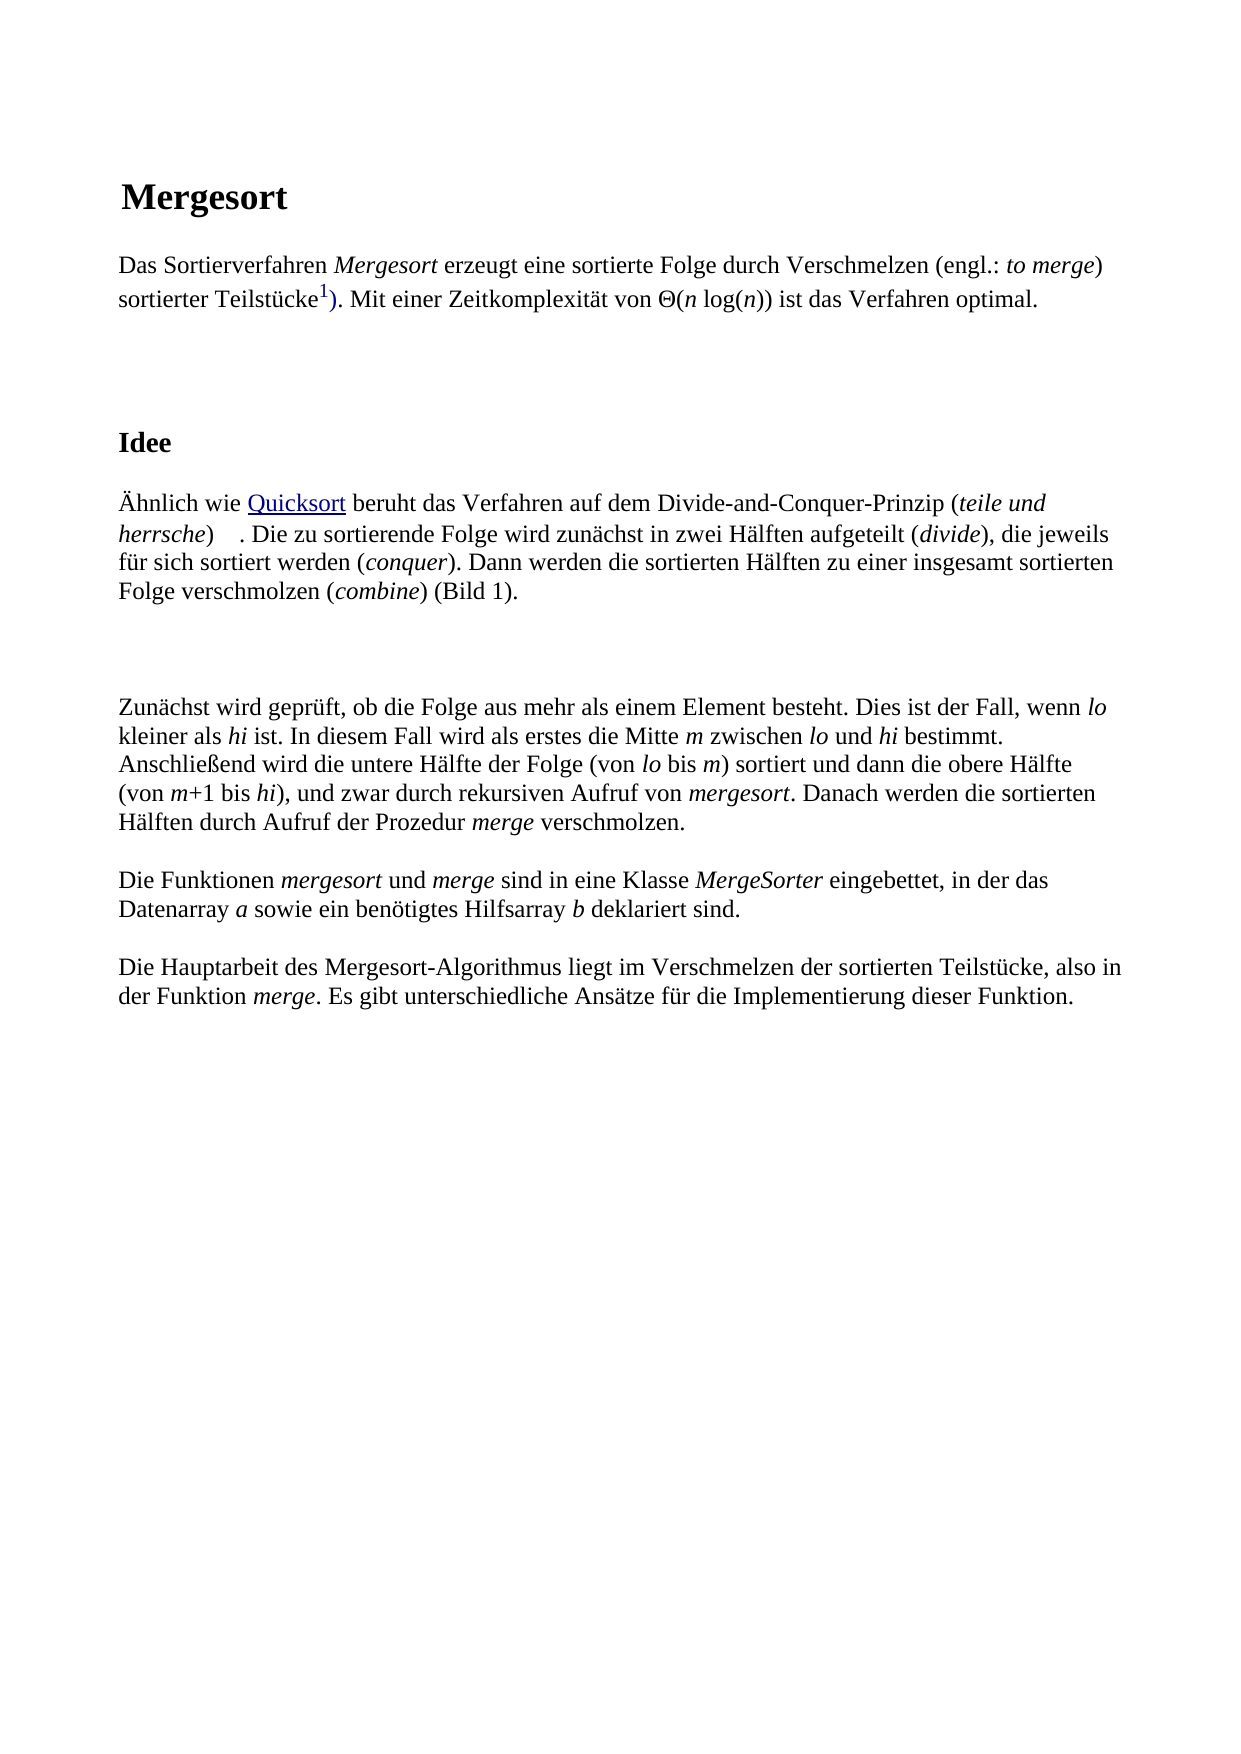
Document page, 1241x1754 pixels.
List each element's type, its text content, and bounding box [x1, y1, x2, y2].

table_header Mergesort [118, 147, 682, 250]
text Ähnlich wie Quicksort beruht das Verfahren auf dem Divide-and-Conquer-Prinzip (teile und herrsche). Die zu sortierende Folge wird zunächst in zwei Hälften aufgeteilt (divide), die jeweils für sich sortiert werden (conquer). Dann werden die sortierten Hälften zu einer insgesamt sortierten Folge verschmolzen (combine) (Bild 1). [118, 488, 1122, 605]
text Die Hauptarbeit des Mergesort-Algorithmus liegt im Verschmelzen der sortierten Teilstücke, also in der Funktion merge. Es gibt unter­schiedliche Ansätze für die Implementierung dieser Funktion. [118, 952, 1122, 1010]
text Zunächst wird geprüft, ob die Folge aus mehr als einem Element besteht. Dies ist der Fall, wenn lo kleiner als hi ist. In diesem Fall wird als erstes die Mitte m zwischen lo und hi bestimmt. Anschließend wird die untere Hälfte der Folge (von lo bis m) sortiert und dann die obere Hälfte (von m+1 bis hi), und zwar durch rekursiven Aufruf von mergesort. Danach werden die sortierten Hälften durch Aufruf der Prozedur merge verschmolzen. [118, 692, 1122, 836]
text Das Sortier­verfahren Mergesort erzeugt eine sortierte Folge durch Verschmelzen (engl.: to merge) sortierter Teilstücke1). Mit einer Zeit­komplexität von Θ(n log(n)) ist das Verfahren optimal. [118, 250, 1122, 313]
table_header [682, 147, 1122, 250]
text Die Funktionen mergesort und merge sind in eine Klasse MergeSorter eingebettet, in der das Datenarray a sowie ein benötigtes Hilfsarray b deklariert sind. [118, 865, 1122, 923]
subtitle Idee [118, 425, 1122, 459]
